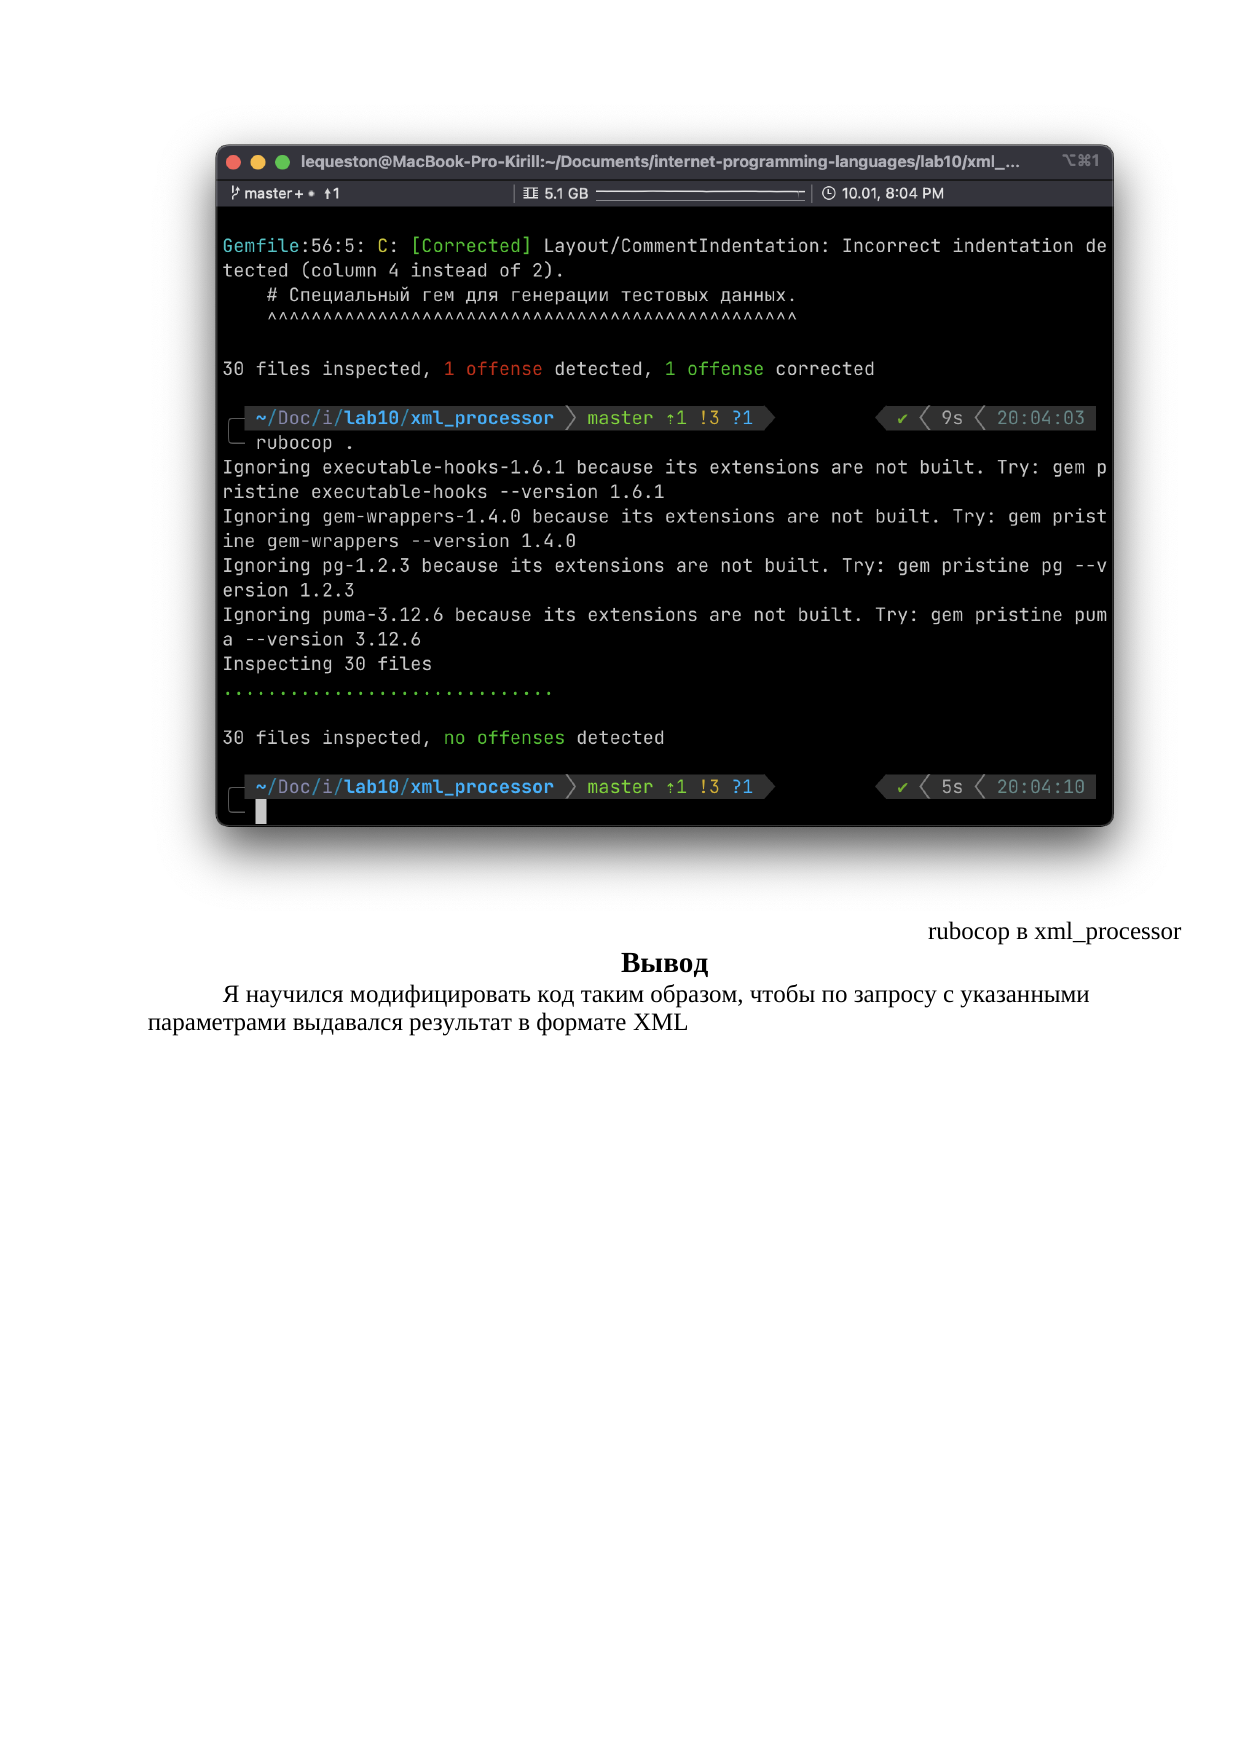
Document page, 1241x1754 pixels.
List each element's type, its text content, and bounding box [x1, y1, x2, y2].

text rubocop в xml_processor [148, 917, 1181, 945]
picture [147, 99, 1182, 917]
text Я научился модифицировать код таким образом, чтобы по запросу с указанными параметрами выдавался результат в формате XML [148, 979, 1181, 1036]
text Вывод [148, 945, 1181, 979]
